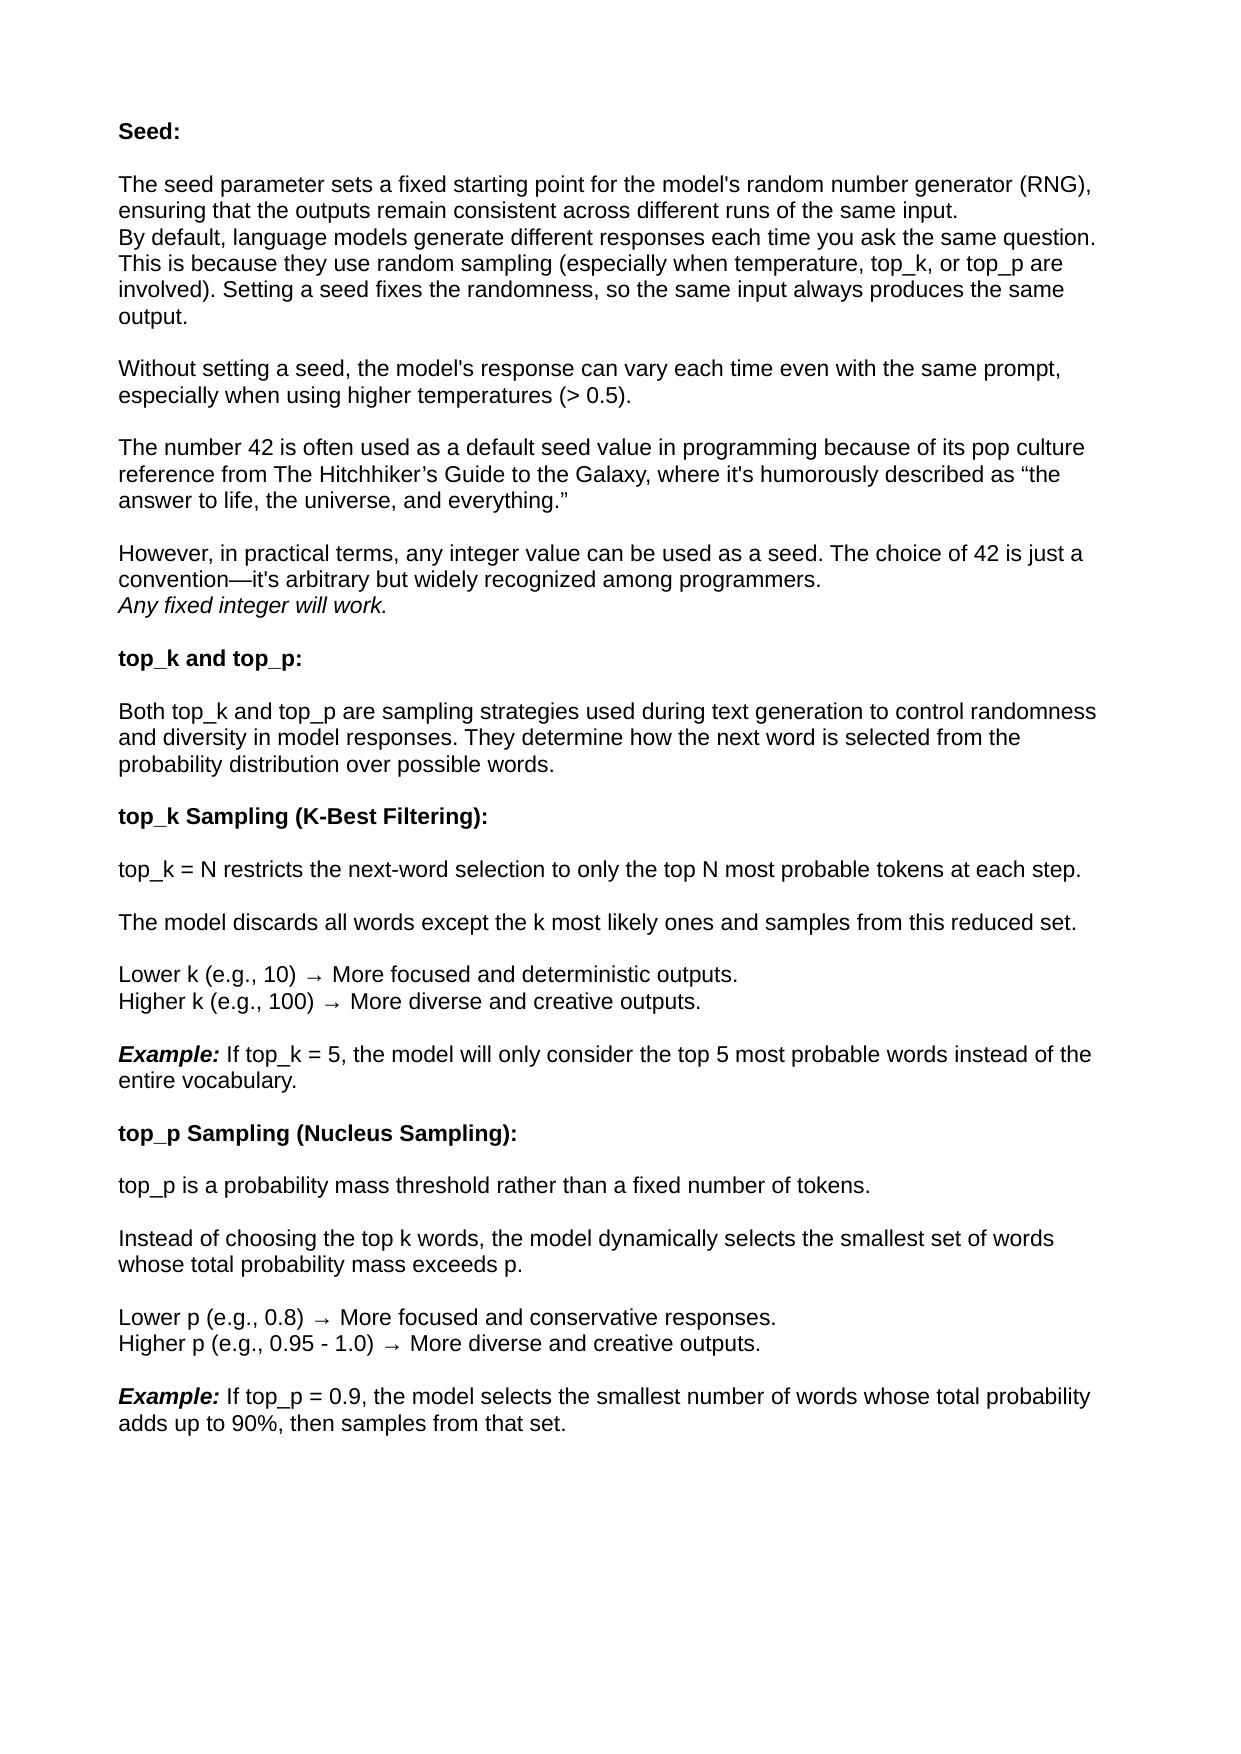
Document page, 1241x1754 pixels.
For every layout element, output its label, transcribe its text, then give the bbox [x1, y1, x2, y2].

text Instead of choosing the top k words, the model dynamically selects the smallest set of words whose total probability mass exceeds p. [118, 1225, 1122, 1278]
text Lower p (e.g., 0.8) → More focused and conservative responses. [118, 1304, 1122, 1330]
text top_k and top_p: [118, 645, 1122, 672]
text Any fixed integer will work. [118, 592, 1122, 619]
text Higher k (e.g., 100) → More diverse and creative outputs. [118, 988, 1122, 1014]
text top_p Sampling (Nucleus Sampling): [118, 1119, 1122, 1146]
text top_p is a probability mass threshold rather than a fixed number of tokens. [118, 1172, 1122, 1199]
text Both top_k and top_p are sampling strategies used during text generation to control randomness and diversity in model responses. They determine how the next word is selected from the probability distribution over possible words. [118, 698, 1122, 777]
text Example: If top_k = 5, the model will only consider the top 5 most probable words instead of the entire vocabulary. [118, 1041, 1122, 1093]
text The model discards all words except the k most likely ones and samples from this reduced set. [118, 909, 1122, 935]
text By default, language models generate different responses each time you ask the same question. This is because they use random sampling (especially when temperature, top_k, or top_p are involved). Setting a seed fixes the randomness, so the same input always produces the same output. [118, 223, 1122, 329]
text However, in practical terms, any integer value can be used as a seed. The choice of 42 is just a convention—it's arbitrary but widely recognized among programmers. [118, 540, 1122, 592]
text Seed: [118, 118, 1122, 144]
text The seed parameter sets a fixed starting point for the model's random number generator (RNG), ensuring that the outputs remain consistent across different runs of the same input. [118, 171, 1122, 223]
text Example: If top_p = 0.9, the model selects the smallest number of words whose total probability adds up to 90%, then samples from that set. [118, 1383, 1122, 1436]
text Without setting a seed, the model's response can vary each time even with the same prompt, especially when using higher temperatures (> 0.5). [118, 355, 1122, 408]
text Lower k (e.g., 10) → More focused and deterministic outputs. [118, 961, 1122, 988]
text top_k = N restricts the next-word selection to only the top N most probable tokens at each step. [118, 856, 1122, 882]
text The number 42 is often used as a default seed value in programming because of its pop culture reference from The Hitchhiker’s Guide to the Galaxy, where it's humorously described as “the answer to life, the universe, and everything.” [118, 434, 1122, 513]
text Higher p (e.g., 0.95 - 1.0) → More diverse and creative outputs. [118, 1330, 1122, 1357]
text top_k Sampling (K-Best Filtering): [118, 803, 1122, 830]
